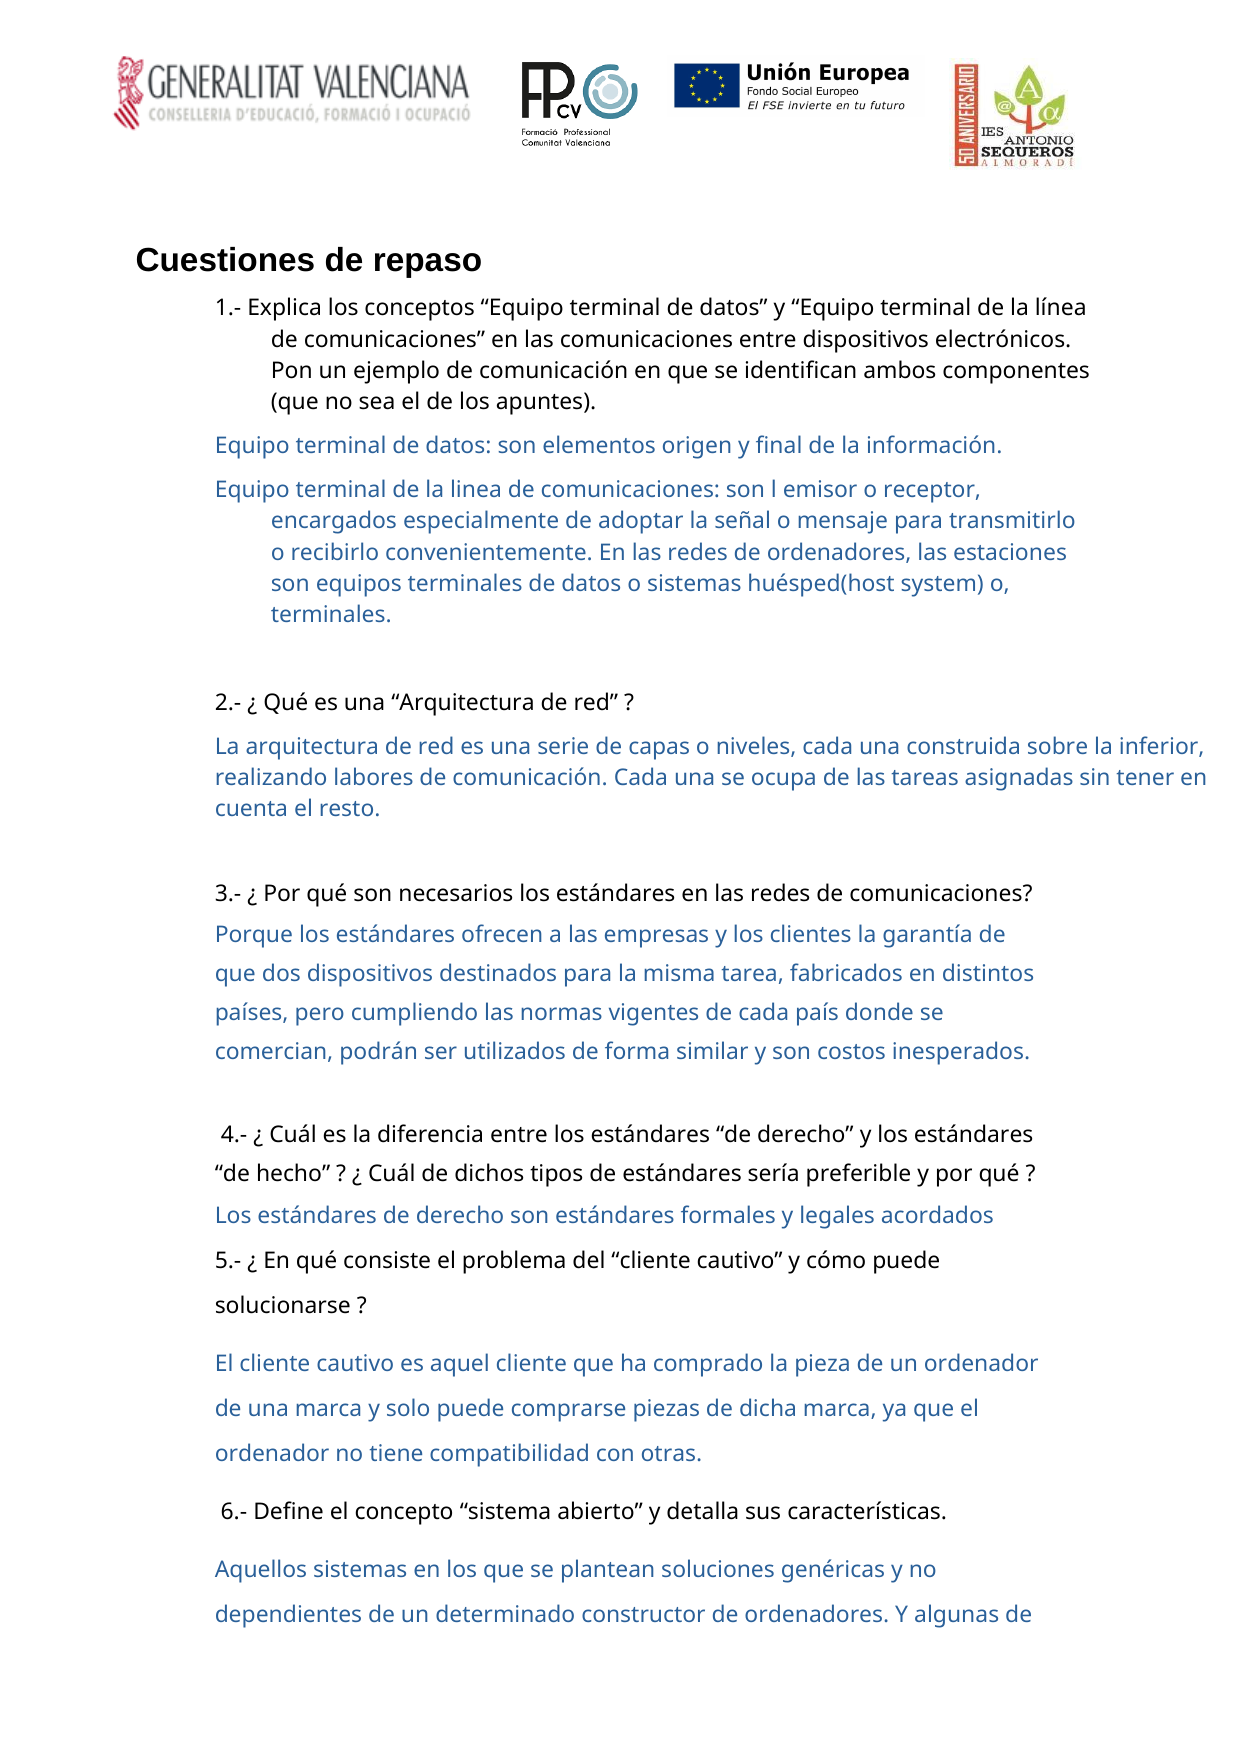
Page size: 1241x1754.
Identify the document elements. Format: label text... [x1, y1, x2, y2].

text Cuestiones de repaso [135, 240, 1209, 278]
text El cliente cautivo es aquel cliente que ha comprado la pieza de un ordenador de una marca y solo puede comprarse piezas de dicha marca, ya que el ordenador no tiene compatibilidad con otras. [214, 1347, 1066, 1469]
text 4.- ¿ Cuál es la diferencia entre los estándares “de derecho” y los estándares “de hecho” ? ¿ Cuál de dichos tipos de estándares sería preferible y por qué ? [214, 1112, 1039, 1190]
picture [513, 55, 644, 155]
text Equipo terminal de datos: son elementos origen y final de la información. [214, 429, 1094, 460]
text Equipo terminal de la linea de comunicaciones: son l emisor o receptor, encargados especialmente de adoptar la señal o mensaje para transmitirlo o recibirlo convenientemente. En las redes de ordenadores, las estaciones son equipos terminales de datos o sistemas huésped(host system) o, terminales. [214, 473, 1094, 629]
text 2.- ¿ Qué es una “Arquitectura de red” ? [214, 686, 1209, 717]
text Los estándares de derecho son estándares formales y legales acordados [214, 1192, 1039, 1231]
picture [666, 55, 925, 117]
text La arquitectura de red es una serie de capas o niveles, cada una construida sobre la inferior, realizando labores de comunicación. Cada una se ocupa de las tareas asignadas sin tener en cuenta el resto. [214, 729, 1209, 823]
picture [949, 58, 1083, 170]
picture [88, 56, 490, 131]
text 1.- Explica los conceptos “Equipo terminal de datos” y “Equipo terminal de la línea de comunicaciones” en las comunicaciones entre dispositivos electrónicos. Pon un ejemplo de comunicación en que se identifican ambos componentes (que no sea el de los apuntes). [214, 291, 1094, 416]
text 6.- Define el concepto “sistema abierto” y detalla sus características. [214, 1495, 1066, 1526]
text Aquellos sistemas en los que se plantean soluciones genéricas y no dependientes de un determinado constructor de ordenadores. Y algunas de [214, 1553, 1066, 1629]
text 5.- ¿ En qué consiste el problema del “cliente cautivo” y cómo puede solucionarse ? [214, 1244, 1066, 1320]
text Porque los estándares ofrecen a las empresas y los clientes la garantía de que dos dispositivos destinados para la misma tarea, fabricados en distintos países, pero cumpliendo las normas vigentes de cada país donde se comercian, podrán ser utilizados de forma similar y son costos inesperados. [214, 912, 1039, 1067]
text 3.- ¿ Por qué son necesarios los estándares en las redes de comunicaciones? [214, 870, 1039, 909]
